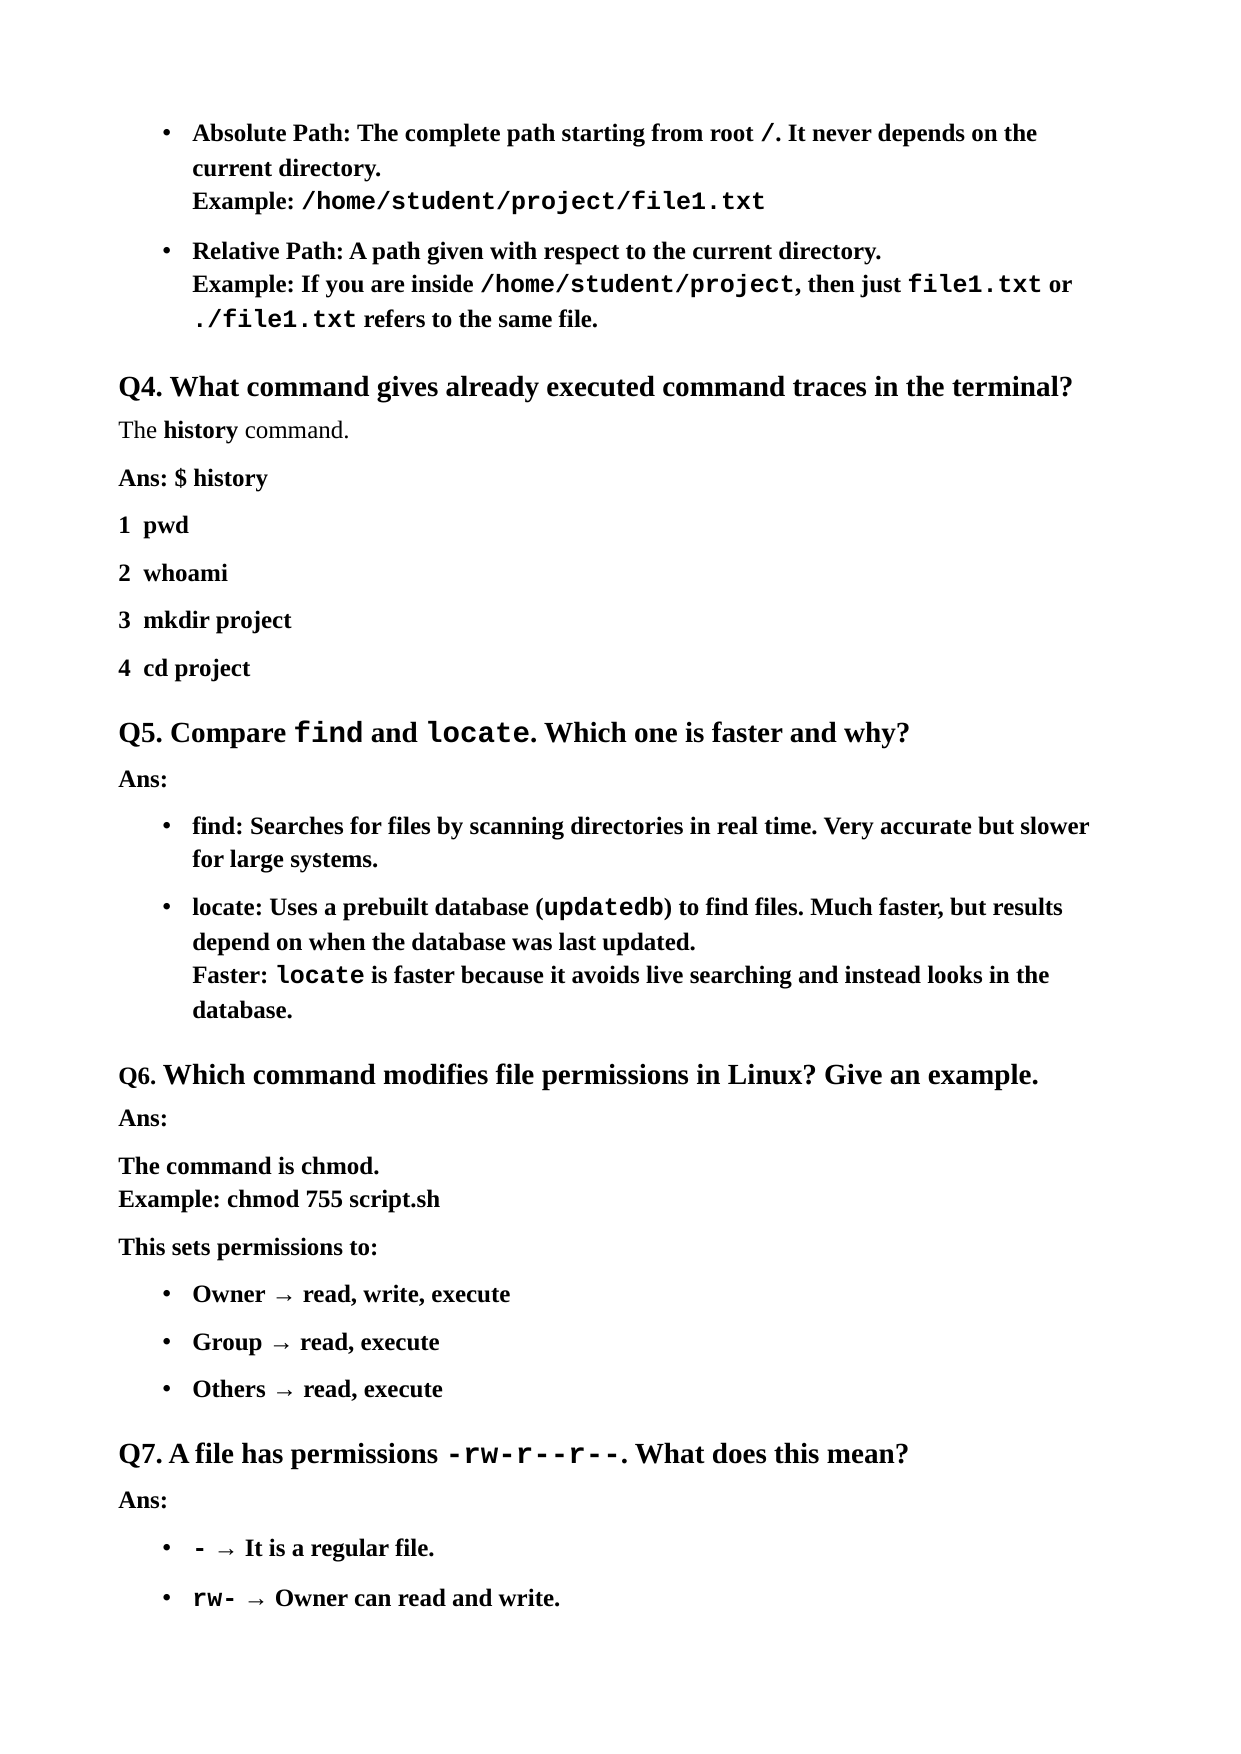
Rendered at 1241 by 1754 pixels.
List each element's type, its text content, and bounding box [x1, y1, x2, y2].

list - → It is a regular file. [162, 1533, 1122, 1564]
list Relative Path: A path given with respect to the current directory. Example: If you are inside /home/student/project, then just file1.txt or ./file1.txt refers to the same file. [162, 236, 1122, 335]
list Group → read, execute [162, 1327, 1122, 1356]
list find: Searches for files by scanning directories in real time. Very accurate but slower for large systems. [162, 811, 1122, 873]
text The history command. [118, 415, 1122, 444]
subtitle Q6. Which command modifies file permissions in Linux? Give an example. [118, 1057, 1122, 1091]
text 2 whoami [118, 558, 1122, 587]
list locate: Uses a prebuilt database (updatedb) to find files. Much faster, but results depend on when the database was last updated. Faster: locate is faster because it avoids live searching and instead looks in the database. [162, 892, 1122, 1024]
text Ans: $ history [118, 463, 1122, 491]
list Owner → read, write, execute [162, 1279, 1122, 1308]
list rw- → Owner can read and write. [162, 1583, 1122, 1614]
text This sets permissions to: [118, 1232, 1122, 1260]
list Absolute Path: The complete path starting from root /. It never depends on the current directory. Example: /home/student/project/file1.txt [162, 118, 1122, 217]
list Others → read, execute [162, 1374, 1122, 1403]
text 1 pwd [118, 510, 1122, 539]
text 4 cd project [118, 653, 1122, 682]
text 3 mkdir project [118, 605, 1122, 634]
subtitle Q7. A file has permissions -rw-r--r--. What does this mean? [118, 1437, 1122, 1473]
subtitle Q5. Compare find and locate. Which one is faster and why? [118, 715, 1122, 751]
subtitle Q4. What command gives already executed command traces in the terminal? [118, 369, 1122, 402]
text Ans: [118, 764, 1122, 792]
text Ans: [118, 1103, 1122, 1132]
text The command is chmod. Example: chmod 755 script.sh [118, 1151, 1122, 1213]
text Ans: [118, 1485, 1122, 1514]
